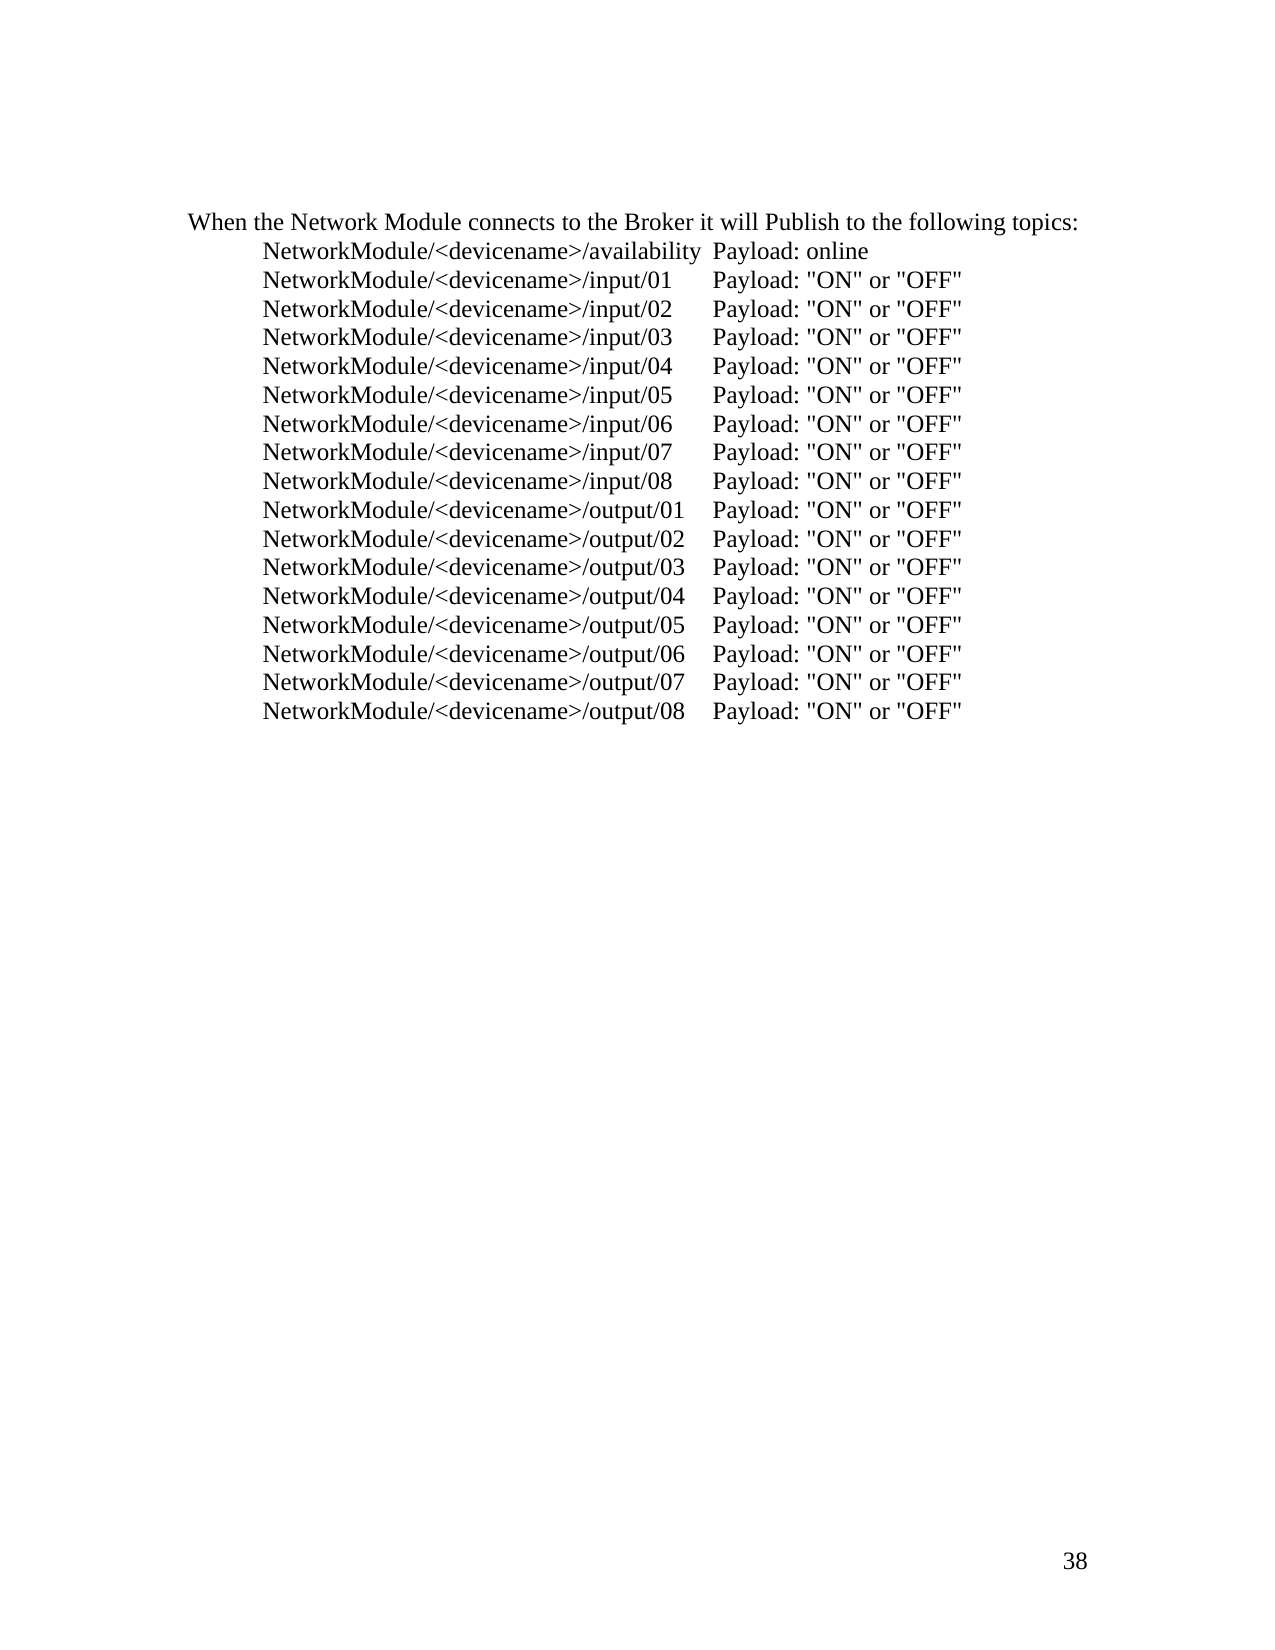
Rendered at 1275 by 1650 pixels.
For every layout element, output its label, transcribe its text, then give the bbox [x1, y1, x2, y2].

text NetworkModule/<devicename>/output/01 Payload: "ON" or "OFF" [262, 495, 1087, 524]
text NetworkModule/<devicename>/input/08 Payload: "ON" or "OFF" [262, 466, 1087, 495]
text When the Network Module connects to the Broker it will Publish to the following topics: [187, 207, 1087, 236]
text NetworkModule/<devicename>/output/02 Payload: "ON" or "OFF" [262, 524, 1087, 552]
text NetworkModule/<devicename>/output/03 Payload: "ON" or "OFF" [262, 552, 1087, 581]
text NetworkModule/<devicename>/input/06 Payload: "ON" or "OFF" [262, 409, 1087, 437]
text NetworkModule/<devicename>/availability Payload: online [262, 236, 1087, 265]
text NetworkModule/<devicename>/output/05 Payload: "ON" or "OFF" [262, 610, 1087, 639]
text NetworkModule/<devicename>/output/04 Payload: "ON" or "OFF" [262, 581, 1087, 610]
text NetworkModule/<devicename>/input/05 Payload: "ON" or "OFF" [262, 380, 1087, 409]
text NetworkModule/<devicename>/input/01 Payload: "ON" or "OFF" [262, 265, 1087, 294]
text NetworkModule/<devicename>/output/08 Payload: "ON" or "OFF" [262, 696, 1087, 725]
text NetworkModule/<devicename>/input/04 Payload: "ON" or "OFF" [262, 351, 1087, 380]
text NetworkModule/<devicename>/input/02 Payload: "ON" or "OFF" [262, 294, 1087, 322]
text NetworkModule/<devicename>/output/06 Payload: "ON" or "OFF" [262, 639, 1087, 667]
text NetworkModule/<devicename>/input/07 Payload: "ON" or "OFF" [262, 437, 1087, 466]
text NetworkModule/<devicename>/input/03 Payload: "ON" or "OFF" [262, 322, 1087, 351]
text NetworkModule/<devicename>/output/07 Payload: "ON" or "OFF" [262, 667, 1087, 696]
